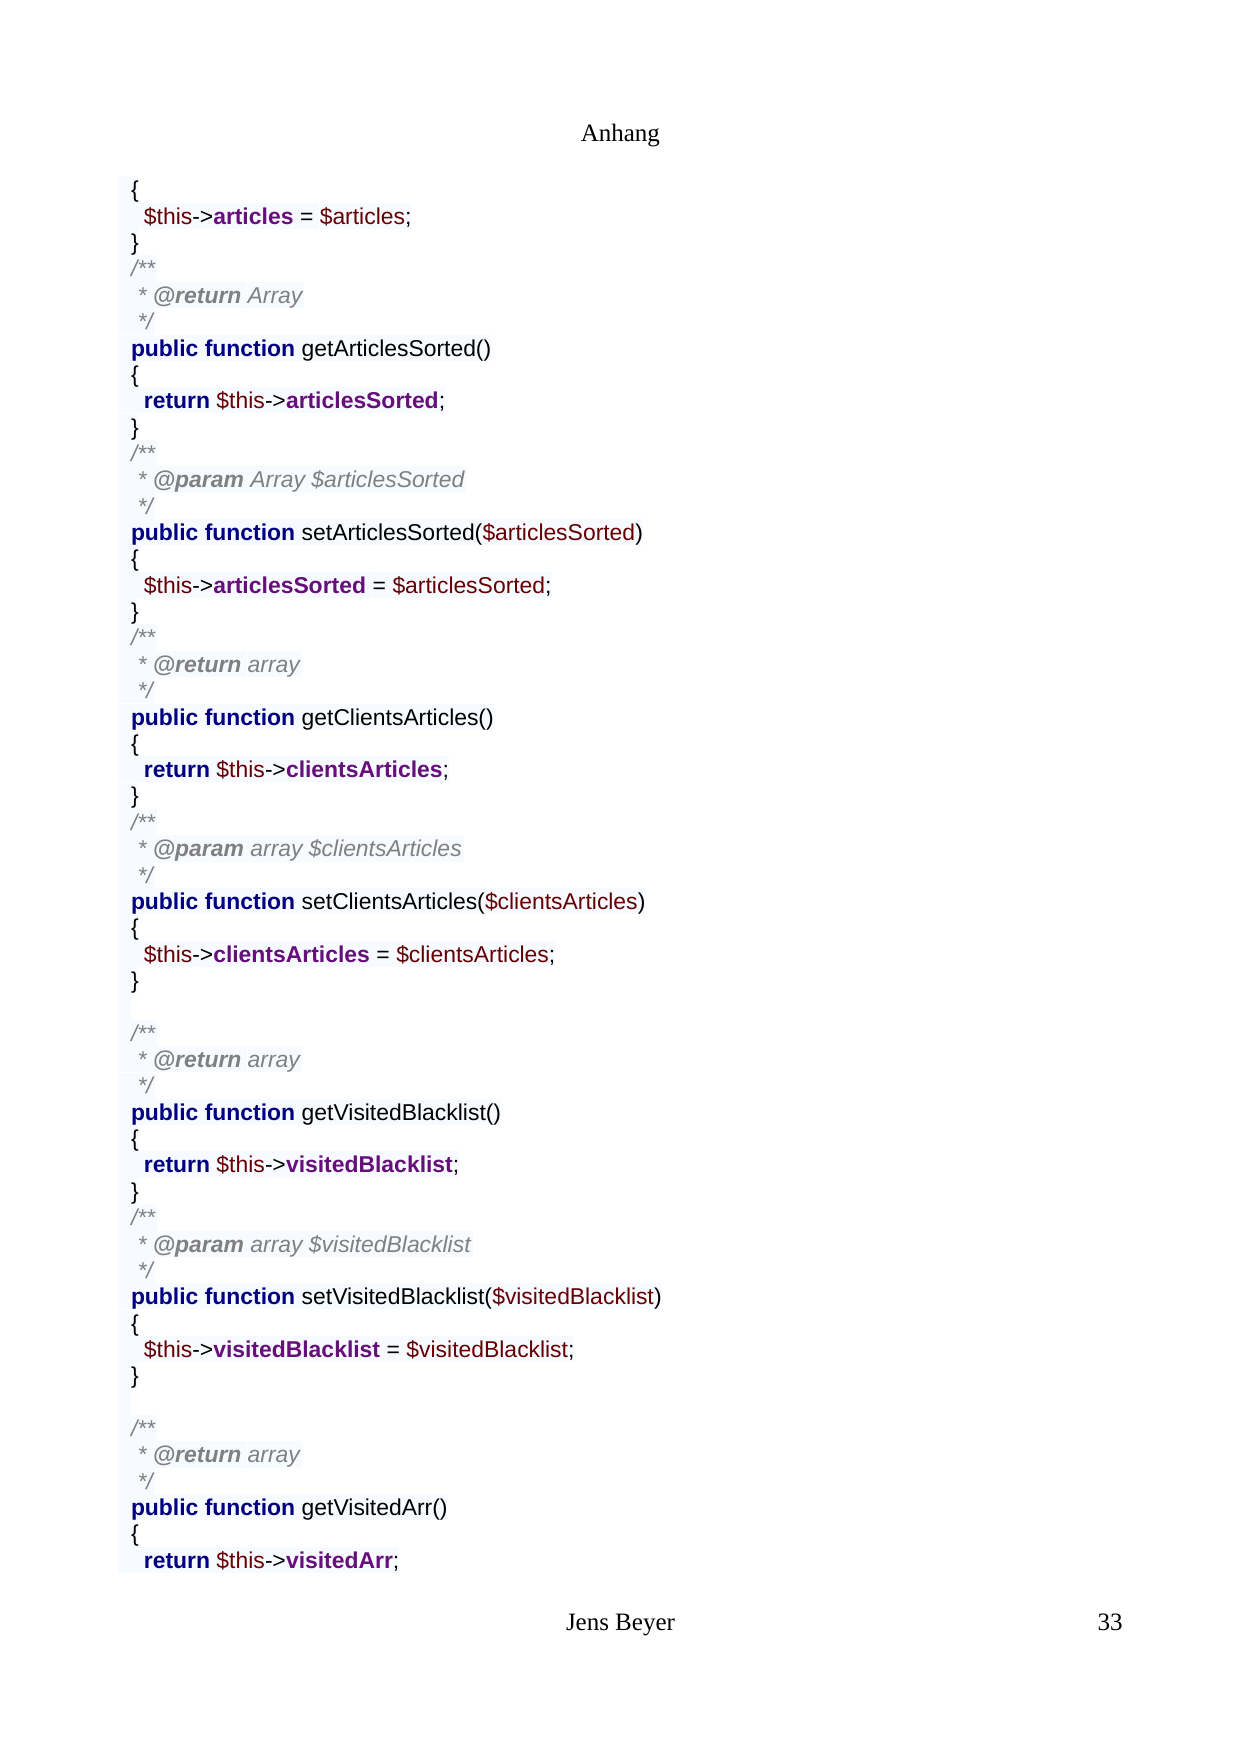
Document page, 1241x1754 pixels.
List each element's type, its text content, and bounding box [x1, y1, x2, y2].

text * @param array $visitedBlacklist [118, 1231, 1122, 1257]
text { [118, 545, 1122, 572]
text */ [118, 677, 1122, 703]
text /** [118, 1020, 1122, 1046]
text } [118, 967, 1122, 993]
text { [118, 1520, 1122, 1547]
text { [118, 914, 1122, 941]
text { [118, 176, 1122, 203]
text $this->visitedBlacklist = $visitedBlacklist; [118, 1336, 1122, 1362]
text /** [118, 809, 1122, 835]
text /** [118, 1415, 1122, 1441]
text */ [118, 862, 1122, 888]
text { [118, 1309, 1122, 1336]
text */ [118, 493, 1122, 519]
text /** [118, 624, 1122, 651]
text */ [118, 1257, 1122, 1283]
text * @param Array $articlesSorted [118, 466, 1122, 493]
text public function getVisitedArr() [118, 1494, 1122, 1520]
text } [118, 1178, 1122, 1204]
text public function setArticlesSorted($articlesSorted) [118, 519, 1122, 545]
text */ [118, 1072, 1122, 1099]
text public function setVisitedBlacklist($visitedBlacklist) [118, 1283, 1122, 1309]
text public function setClientsArticles($clientsArticles) [118, 888, 1122, 914]
text return $this->visitedBlacklist; [118, 1151, 1122, 1178]
text * @param array $clientsArticles [118, 835, 1122, 862]
text */ [118, 1468, 1122, 1494]
text { [118, 1125, 1122, 1151]
text * @return Array [118, 282, 1122, 308]
text /** [118, 255, 1122, 282]
text * @return array [118, 651, 1122, 677]
text $this->articles = $articles; [118, 203, 1122, 229]
text */ [118, 308, 1122, 334]
text /** [118, 1204, 1122, 1231]
text $this->clientsArticles = $clientsArticles; [118, 941, 1122, 967]
text { [118, 361, 1122, 387]
text public function getClientsArticles() [118, 703, 1122, 730]
text } [118, 413, 1122, 440]
text } [118, 229, 1122, 255]
text return $this->clientsArticles; [118, 756, 1122, 782]
text * @return array [118, 1441, 1122, 1468]
text { [118, 730, 1122, 756]
text public function getVisitedBlacklist() [118, 1099, 1122, 1125]
text } [118, 598, 1122, 624]
text public function getArticlesSorted() [118, 334, 1122, 361]
text * @return array [118, 1046, 1122, 1072]
text /** [118, 440, 1122, 466]
text $this->articlesSorted = $articlesSorted; [118, 572, 1122, 598]
text } [118, 782, 1122, 809]
text } [118, 1362, 1122, 1389]
text return $this->articlesSorted; [118, 387, 1122, 413]
text return $this->visitedArr; [118, 1547, 1122, 1573]
